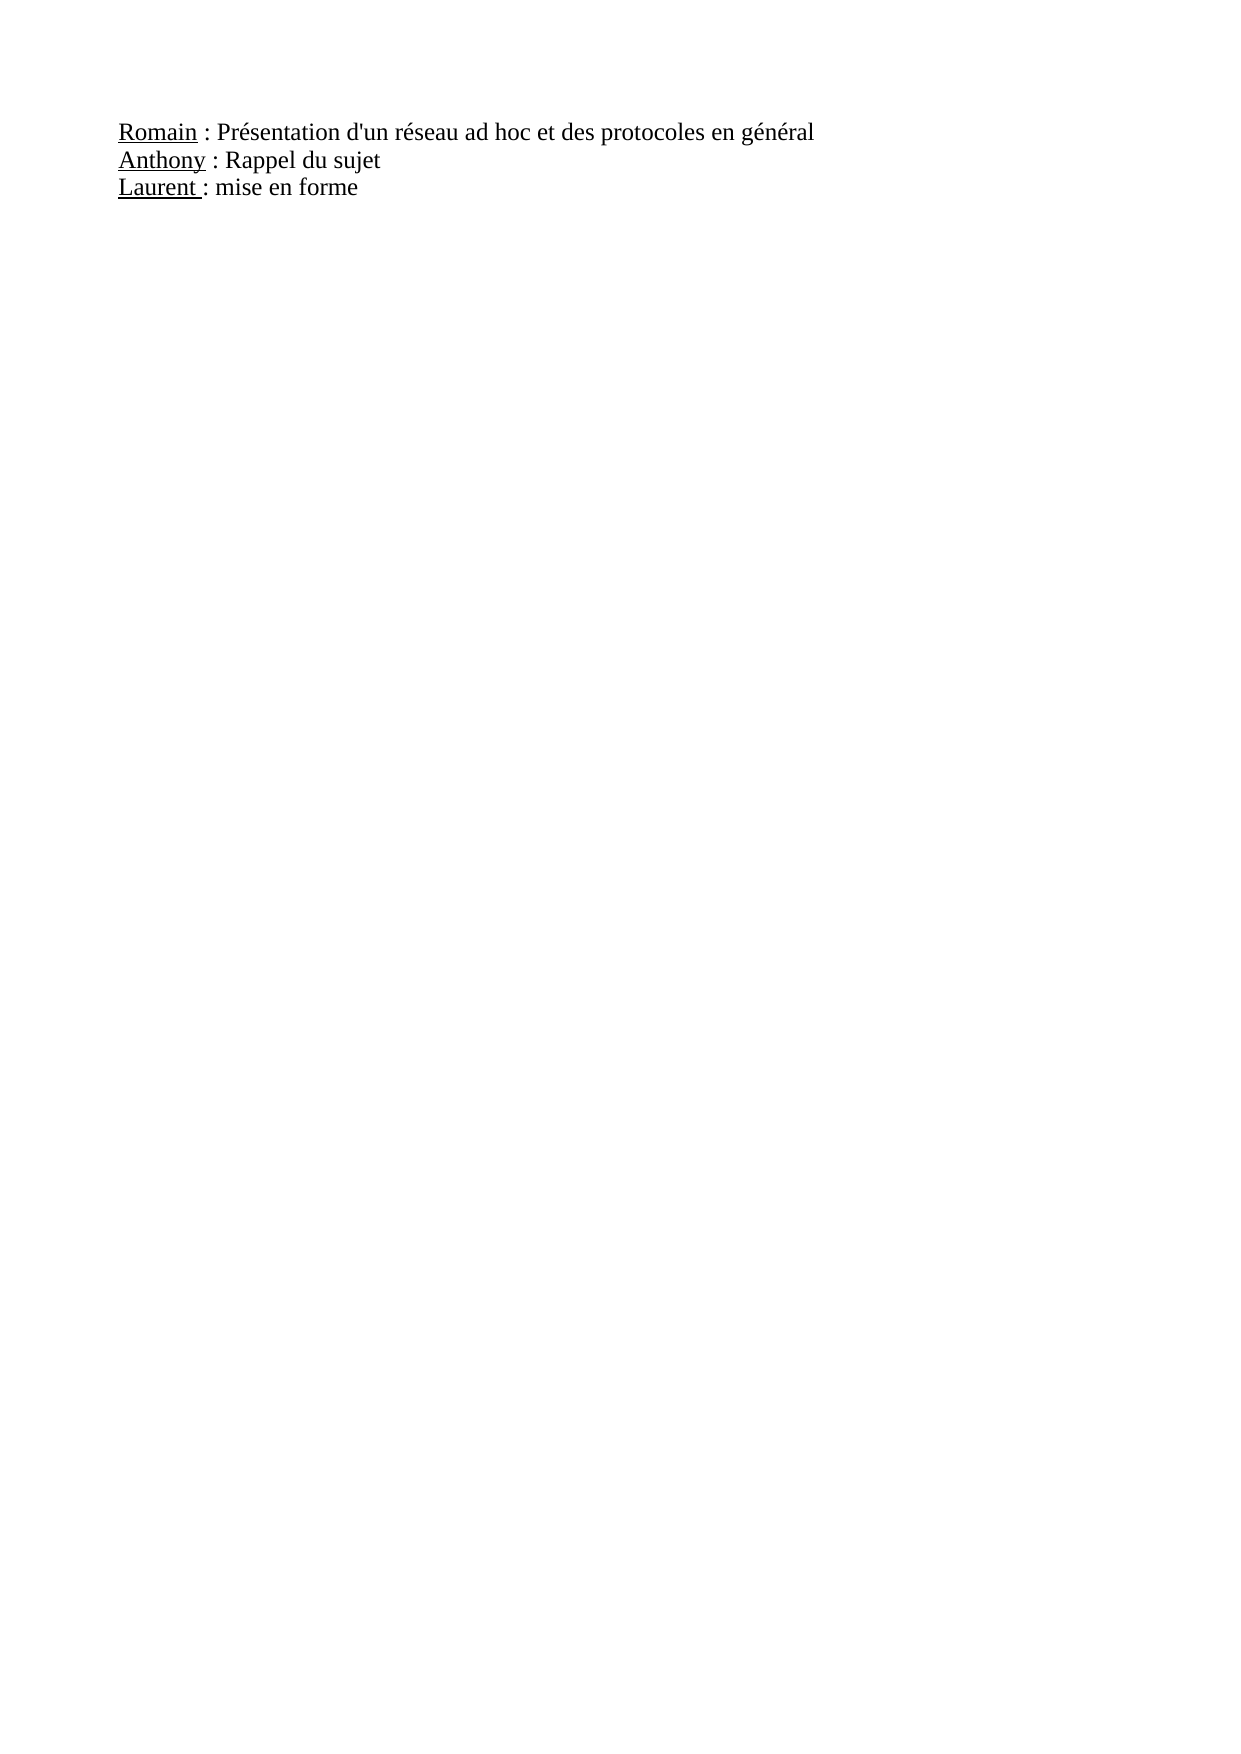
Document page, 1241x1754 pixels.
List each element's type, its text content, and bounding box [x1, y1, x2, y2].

text Laurent : mise en forme [118, 173, 1122, 201]
text Anthony : Rappel du sujet [118, 146, 1122, 173]
text Romain : Présentation d'un réseau ad hoc et des protocoles en général [118, 118, 1122, 146]
